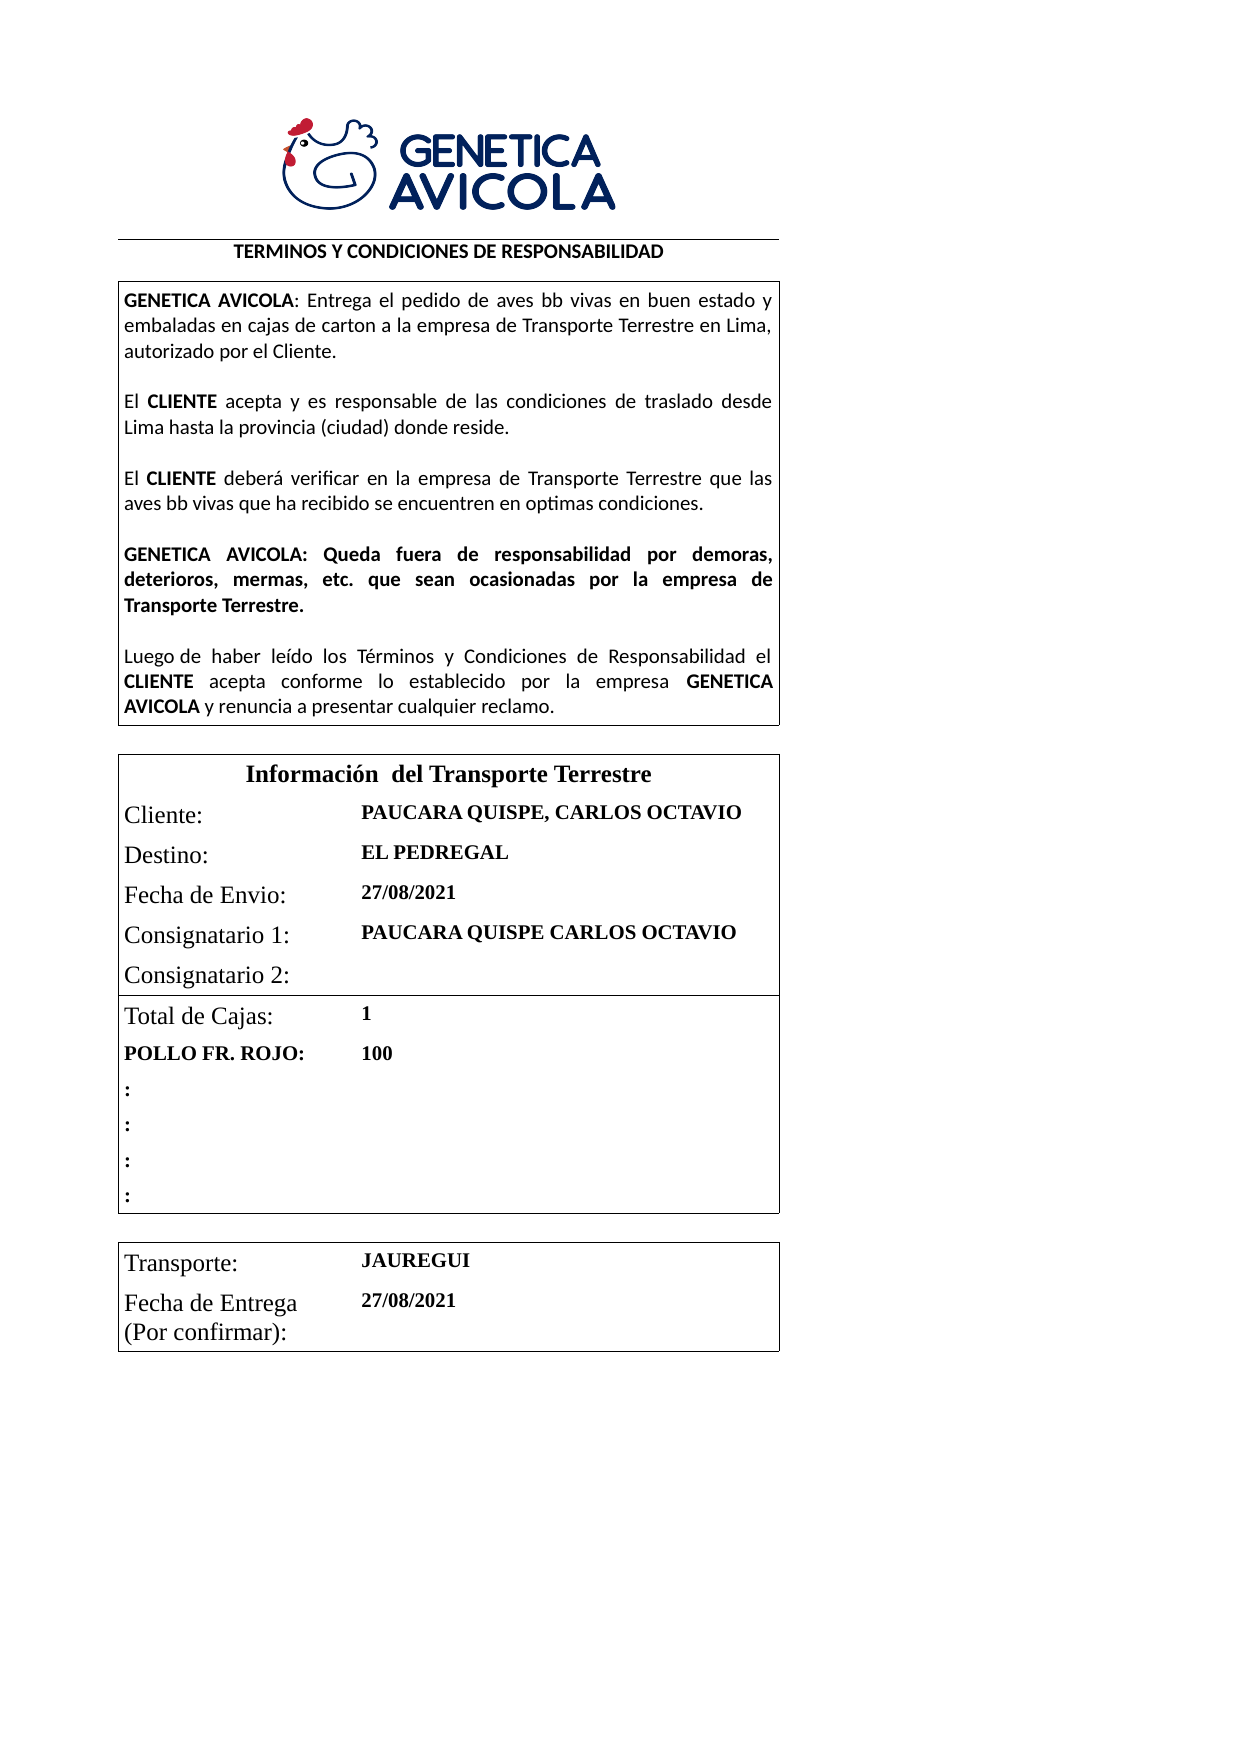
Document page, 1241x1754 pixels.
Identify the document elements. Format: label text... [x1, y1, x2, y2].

table_cell Cliente: [119, 794, 356, 834]
table_cell : [119, 1142, 356, 1177]
table_cell Consignatario 1: [119, 915, 356, 955]
table_cell EL PEDREGAL [356, 834, 779, 874]
table_cell : [119, 1178, 356, 1213]
table_cell PAUCARA QUISPE, CARLOS OCTAVIO [356, 794, 779, 834]
picture [282, 118, 616, 210]
table_cell JAUREGUI [356, 1243, 779, 1282]
table_header TERMINOS Y CONDICIONES DE RESPONSABILIDAD [118, 240, 779, 281]
table_cell : [119, 1106, 356, 1142]
table_cell PAUCARA QUISPE CARLOS OCTAVIO [356, 915, 779, 955]
table_cell [118, 1214, 356, 1242]
table_cell GENETICA AVICOLA: Entrega el pedido de aves bb vivas en buen estado y embaladas en cajas de carton a la empresa de Transporte Terrestre en Lima, autorizado por el Cliente. El CLIENTE acepta y es responsable de las condiciones de traslado desde Lima hasta la provincia (ciudad) donde reside. El CLIENTE deberá verificar en la empresa de Transporte Terrestre que las aves bb vivas que ha recibido se encuentren en optimas condiciones. GENETICA AVICOLA: Queda fuera de responsabilidad por demoras, deterioros, mermas, etc. que sean ocasionadas por la empresa de Transporte Terrestre. Luego de haber leído los Términos y Condiciones de Responsabilidad el CLIENTE acepta conforme lo establecido por la empresa GENETICA AVICOLA y renuncia a presentar cualquier reclamo. [119, 282, 779, 725]
table_header Información del Transporte Terrestre [119, 755, 779, 794]
table_cell Destino: [119, 834, 356, 874]
table_cell 27/08/2021 [356, 1282, 779, 1351]
table_cell Total de Cajas: [119, 996, 356, 1035]
table_cell [356, 1178, 779, 1213]
table_cell [356, 1071, 779, 1106]
table_cell POLLO FR. ROJO: [119, 1035, 356, 1071]
table_cell [356, 1214, 779, 1242]
table_cell Fecha de Entrega (Por confirmar): [119, 1282, 356, 1351]
table_cell [356, 955, 779, 995]
table_cell : [119, 1071, 356, 1106]
table_cell Fecha de Envio: [119, 874, 356, 914]
table_cell Transporte: [119, 1243, 356, 1282]
table_cell [356, 1106, 779, 1142]
table_cell Consignatario 2: [119, 955, 356, 995]
table_cell 27/08/2021 [356, 874, 779, 914]
table_cell [356, 1142, 779, 1177]
table_cell 1 [356, 996, 779, 1035]
table_cell 100 [356, 1035, 779, 1071]
